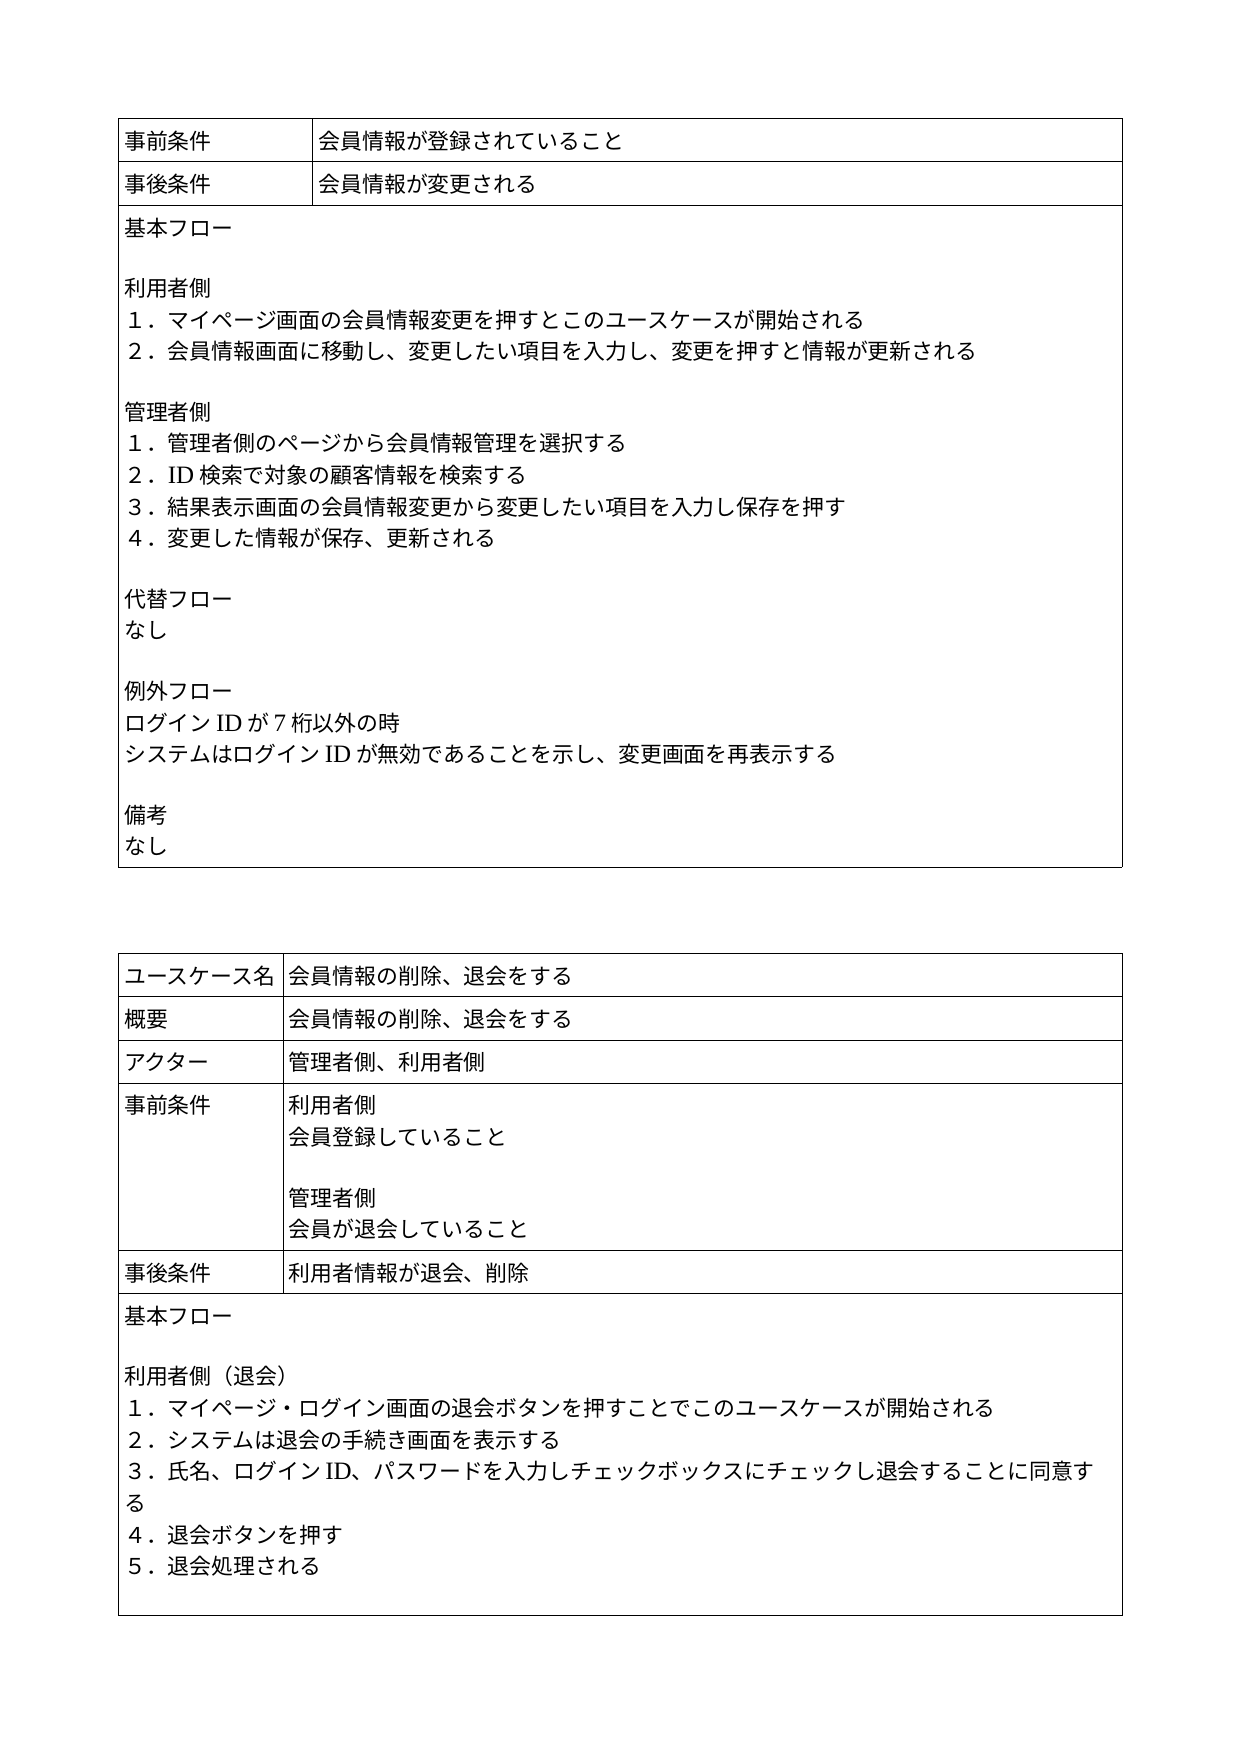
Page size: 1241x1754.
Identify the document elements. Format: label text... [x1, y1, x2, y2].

table_cell 事前条件 [119, 1084, 283, 1250]
table_cell 管理者側、利用者側 [284, 1041, 1122, 1083]
table_cell 事後条件 [119, 162, 312, 204]
table_cell 事前条件 [119, 119, 312, 161]
table_header ユースケース名 [119, 954, 283, 996]
table_cell 概要 [119, 997, 283, 1039]
table_cell 利用者側 会員登録していること 管理者側 会員が退会していること [284, 1084, 1122, 1250]
table_header 会員情報の削除、退会をする [284, 954, 1122, 996]
table_cell 事後条件 [119, 1251, 283, 1293]
table_cell 利用者情報が退会、削除 [284, 1251, 1122, 1293]
table_cell 会員情報の削除、退会をする [284, 997, 1122, 1039]
table_cell 会員情報が変更される [313, 162, 1122, 204]
table_header 基本フロー 利用者側（退会） １．マイページ・ログイン画面の退会ボタンを押すことでこのユースケースが開始される ２．システムは退会の手続き画面を表示する ３．氏名、ログインID、パスワードを入力しチェックボックスにチェックし退会することに同意する ４．退会ボタンを押す ５．退会処理される [119, 1294, 1122, 1615]
table_cell アクター [119, 1041, 283, 1083]
table_header 基本フロー 利用者側 １．マイページ画面の会員情報変更を押すとこのユースケースが開始される ２．会員情報画面に移動し、変更したい項目を入力し、変更を押すと情報が更新される 管理者側 １．管理者側のページから会員情報管理を選択する ２．ID検索で対象の顧客情報を検索する ３．結果表示画面の会員情報変更から変更したい項目を入力し保存を押す ４．変更した情報が保存、更新される 代替フロー なし 例外フロー ログインIDが7桁以外の時 システムはログインIDが無効であることを示し、変更画面を再表示する 備考 なし [119, 206, 1122, 867]
table_cell 会員情報が登録されていること [313, 119, 1122, 161]
